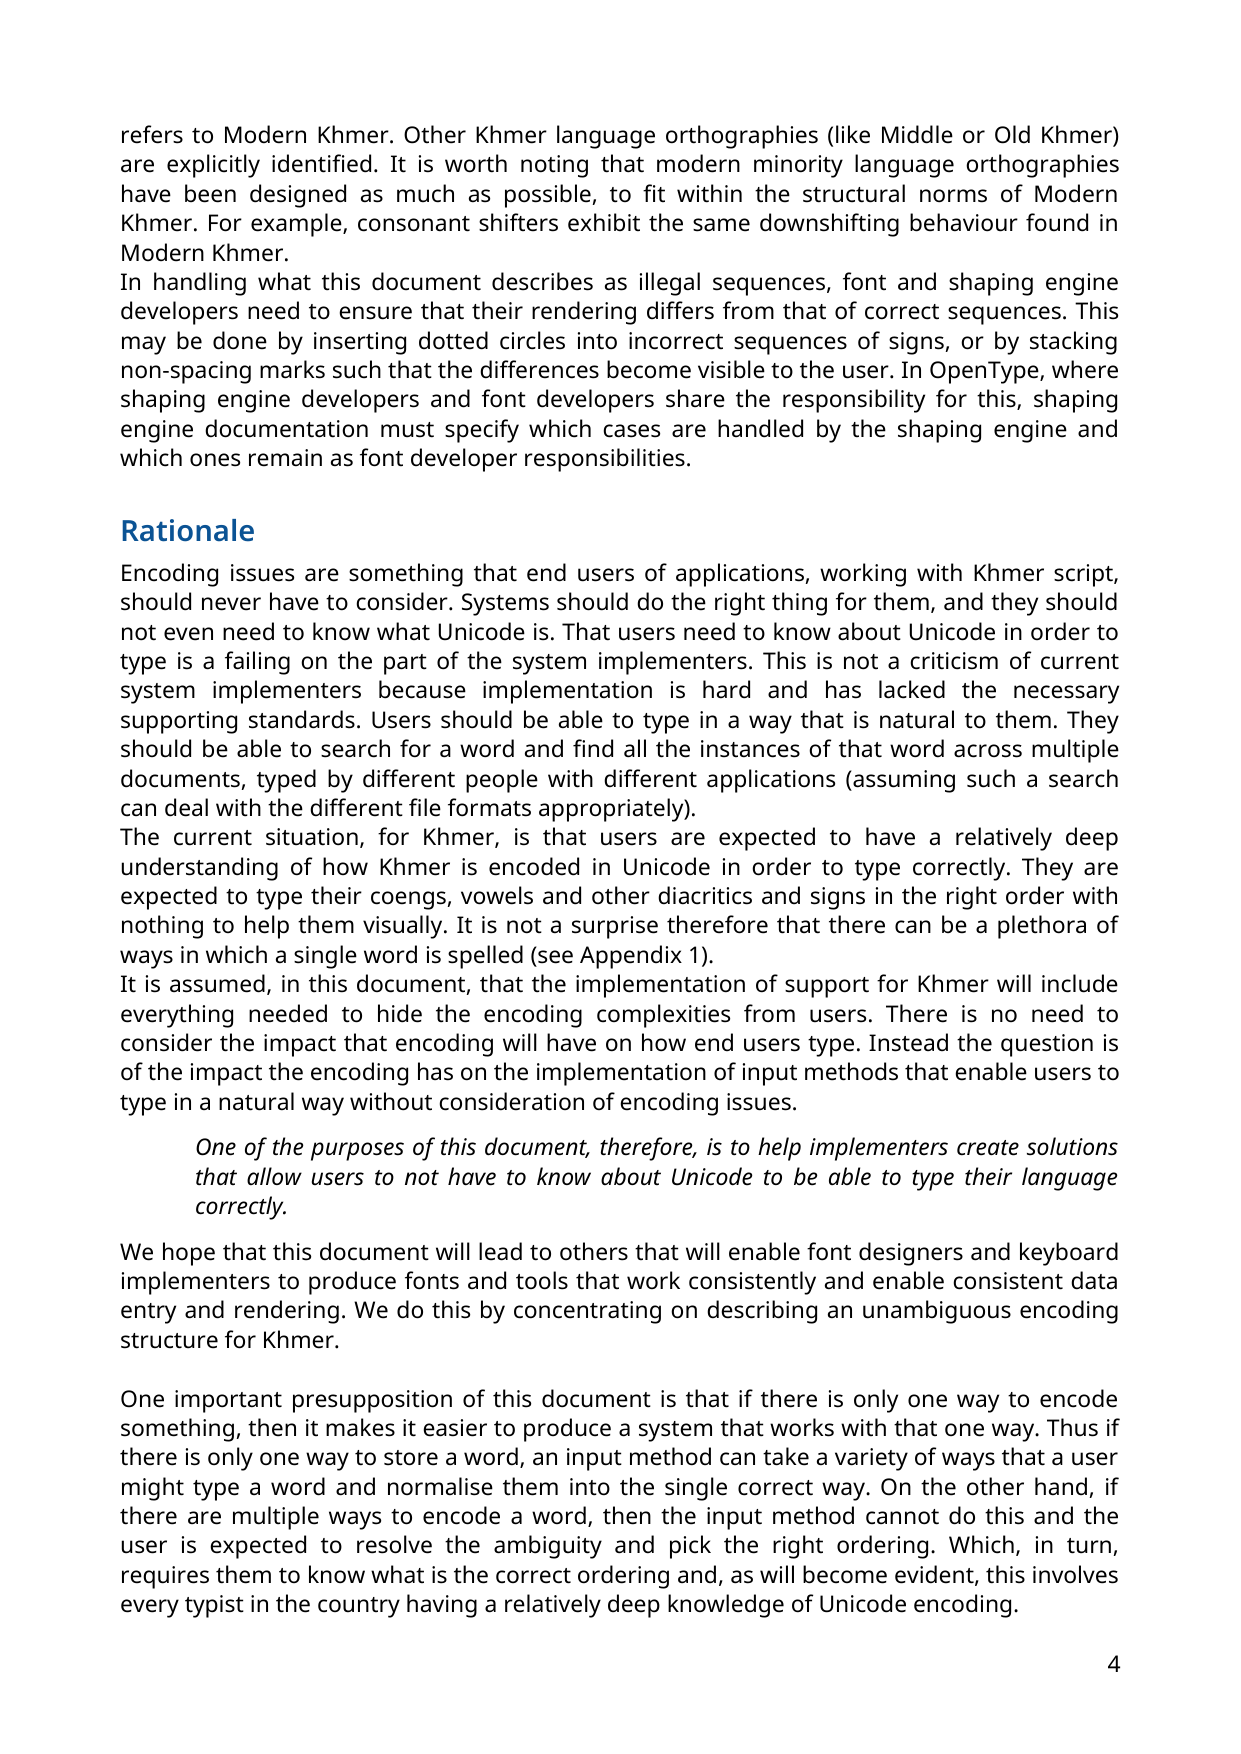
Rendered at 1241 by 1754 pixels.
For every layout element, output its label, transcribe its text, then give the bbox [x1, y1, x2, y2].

text We hope that this document will lead to others that will enable font designers and keyboard implementers to produce fonts and tools that work consistently and enable consistent data entry and rendering. We do this by concentrating on describing an unambiguous encoding structure for Khmer. [120, 1237, 1121, 1354]
text In handling what this document describes as illegal sequences, font and shaping engine developers need to ensure that their rendering differs from that of correct sequences. This may be done by inserting dotted circles into incorrect sequences of signs, or by stacking non-spacing marks such that the differences become visible to the user. In OpenType, where shaping engine developers and font developers share the responsibility for this, shaping engine documentation must specify which cases are handled by the shaping engine and which ones remain as font developer responsibilities. [120, 267, 1121, 472]
text One of the purposes of this document, therefore, is to help implementers create solutions that allow users to not have to know about Unicode to be able to type their language correctly. [195, 1132, 1121, 1221]
text One important presupposition of this document is that if there is only one way to encode something, then it makes it easier to produce a system that works with that one way. Thus if there is only one way to store a word, an input method can take a variety of ways that a user might type a word and normalise them into the single correct way. On the other hand, if there are multiple ways to encode a word, then the input method cannot do this and the user is expected to resolve the ambiguity and pick the right ordering. Which, in turn, requires them to know what is the correct ordering and, as will become evident, this involves every typist in the country having a relatively deep knowledge of Unicode encoding. [120, 1384, 1121, 1619]
text It is assumed, in this document, that the implementation of support for Khmer will include everything needed to hide the encoding complexities from users. There is no need to consider the impact that encoding will have on how end users type. Instead the question is of the impact the encoding has on the implementation of input methods that enable users to type in a natural way without consideration of encoding issues. [120, 969, 1121, 1116]
text The current situation, for Khmer, is that users are expected to have a relatively deep understanding of how Khmer is encoded in Unicode in order to type correctly. They are expected to type their coengs, vowels and other diacritics and signs in the right order with nothing to help them visually. It is not a surprise therefore that there can be a plethora of ways in which a single word is spelled (see Appendix 1). [120, 822, 1121, 969]
text Encoding issues are something that end users of applications, working with Khmer script, should never have to consider. Systems should do the right thing for them, and they should not even need to know what Unicode is. That users need to know about Unicode in order to type is a failing on the part of the system implementers. This is not a criticism of current system implementers because implementation is hard and has lacked the necessary supporting standards. Users should be able to type in a way that is natural to them. They should be able to search for a word and find all the instances of that word across multiple documents, typed by different people with different applications (assuming such a search can deal with the different file formats appropriately). [120, 558, 1121, 822]
text refers to Modern Khmer. Other Khmer language orthographies (like Middle or Old Khmer) are explicitly identified. It is worth noting that modern minority language orthographies have been designed as much as possible, to fit within the structural norms of Modern Khmer. For example, consonant shifters exhibit the same downshifting behaviour found in Modern Khmer. [120, 120, 1121, 267]
subtitle Rationale [120, 510, 1121, 550]
